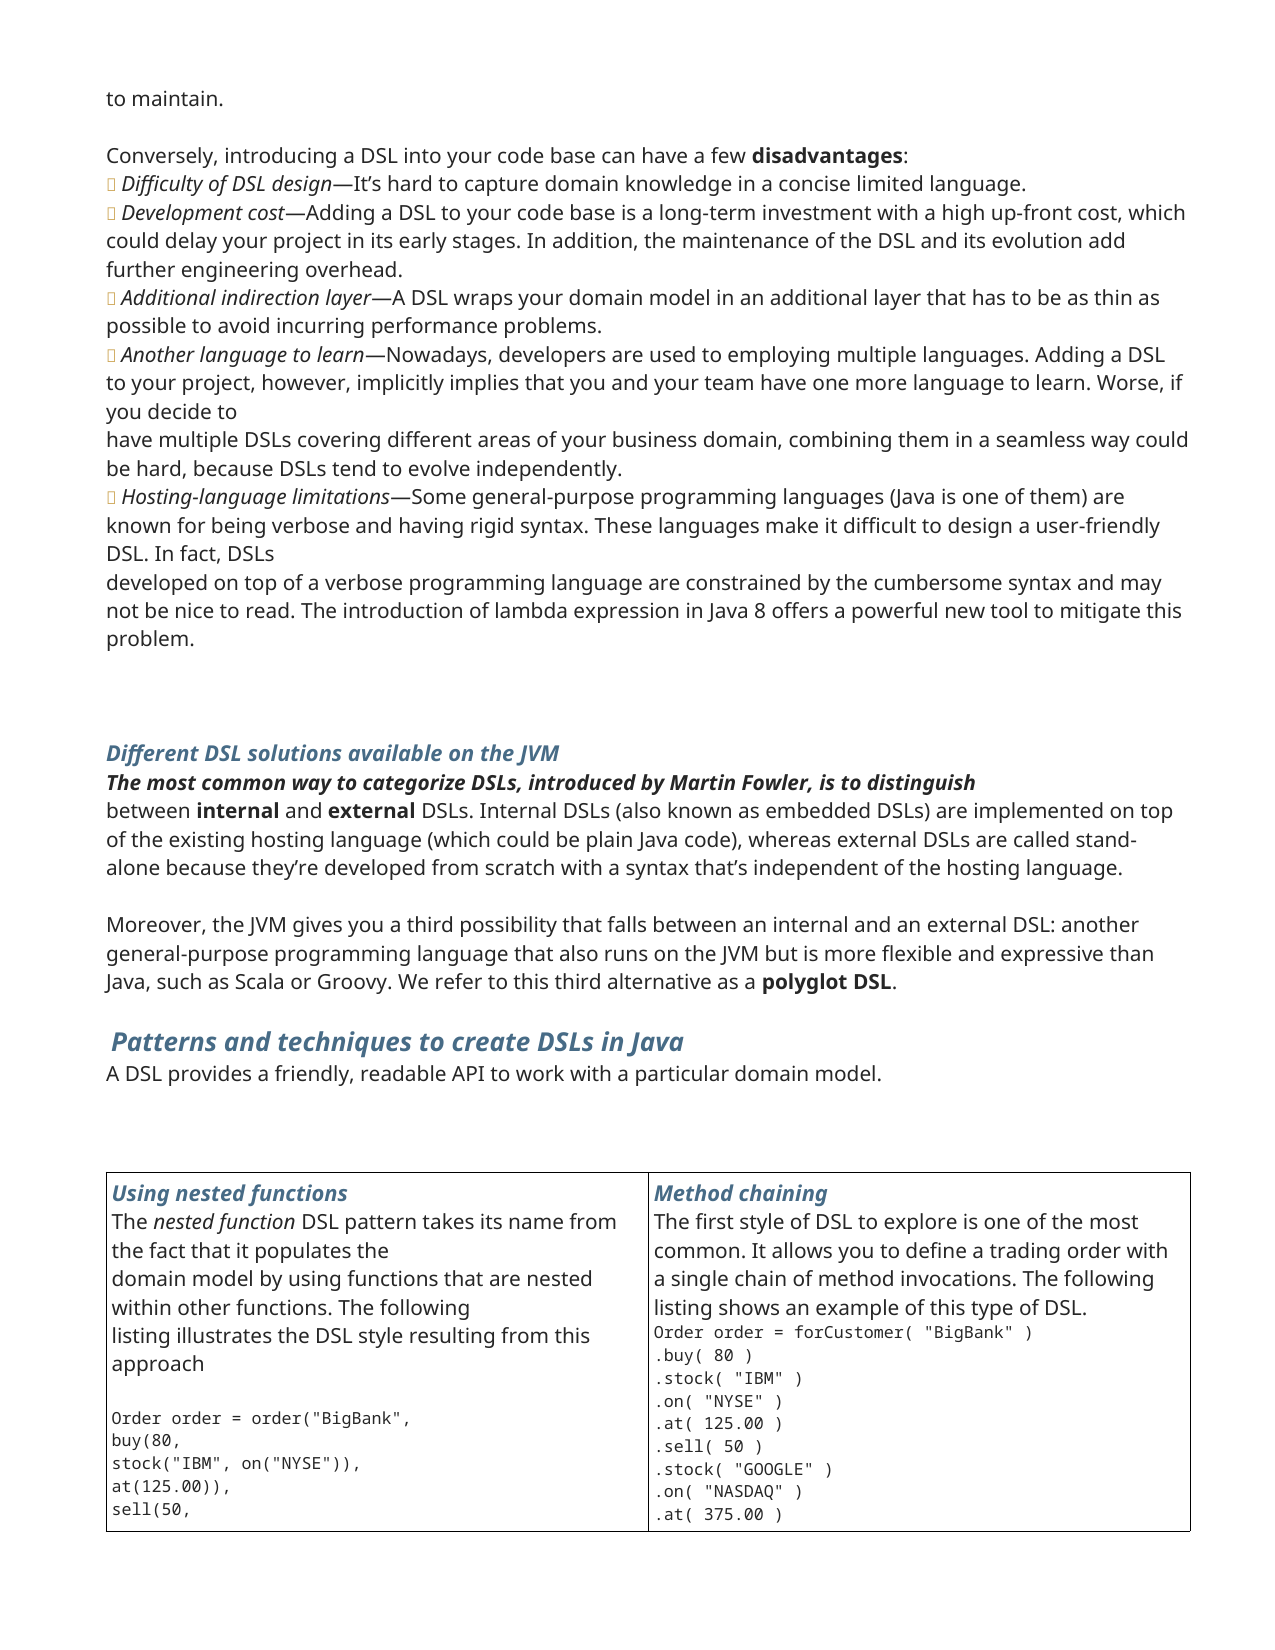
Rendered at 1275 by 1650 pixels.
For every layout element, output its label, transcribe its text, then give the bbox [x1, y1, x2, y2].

text Patterns and techniques to create DSLs in Java [106, 1024, 1190, 1059]
text Conversely, introducing a DSL into your code base can have a few disadvantages: [106, 141, 1190, 169]
text The most common way to categorize DSLs, introduced by Martin Fowler, is to distinguish [106, 768, 1190, 796]
table_header Using nested functions The nested function DSL pattern takes its name from the fact that it populates the domain model by using functions that are nested within other functions. The following listing illustrates the DSL style resulting from this approach Order order = order("BigBank", buy(80, stock("IBM", on("NYSE")), at(125.00)), sell(50, [107, 1173, 648, 1531]
table_header Method chaining The first style of DSL to explore is one of the most common. It allows you to define a trading order with a single chain of method invocations. The following listing shows an example of this type of DSL. Order order = forCustomer( "BigBank" ) .buy( 80 ) .stock( "IBM" ) .on( "NYSE" ) .at( 125.00 ) .sell( 50 ) .stock( "GOOGLE" ) .on( "NASDAQ" ) .at( 375.00 ) [649, 1173, 1190, 1531]
text  Another language to learn—Nowadays, developers are used to employing multiple languages. Adding a DSL to your project, however, implicitly implies that you and your team have one more language to learn. Worse, if you decide to [106, 340, 1190, 425]
text Moreover, the JVM gives you a third possibility that falls between an internal and an external DSL: another general-purpose programming language that also runs on the JVM but is more flexible and expressive than Java, such as Scala or Groovy. We refer to this third alternative as a polyglot DSL. [106, 910, 1190, 996]
text A DSL provides a friendly, readable API to work with a particular domain model. [106, 1059, 1190, 1088]
text between internal and external DSLs. Internal DSLs (also known as embedded DSLs) are implemented on top of the existing hosting language (which could be plain Java code), whereas external DSLs are called stand-alone because they’re developed from scratch with a syntax that’s independent of the hosting language. [106, 796, 1190, 882]
text  Additional indirection layer—A DSL wraps your domain model in an additional layer that has to be as thin as possible to avoid incurring performance problems. [106, 283, 1190, 340]
text developed on top of a verbose programming language are constrained by the cumbersome syntax and may not be nice to read. The introduction of lambda expression in Java 8 offers a powerful new tool to mitigate this problem. [106, 568, 1190, 653]
text have multiple DSLs covering different areas of your business domain, combining them in a seamless way could be hard, because DSLs tend to evolve independently. [106, 425, 1190, 482]
text  Hosting-language limitations—Some general-purpose programming languages (Java is one of them) are known for being verbose and having rigid syntax. These languages make it difficult to design a user-friendly DSL. In fact, DSLs [106, 482, 1190, 568]
text to maintain. [106, 84, 1190, 113]
text  Development cost—Adding a DSL to your code base is a long-term investment with a high up-front cost, which could delay your project in its early stages. In addition, the maintenance of the DSL and its evolution add further engineering overhead. [106, 198, 1190, 283]
text  Difficulty of DSL design—It’s hard to capture domain knowledge in a concise limited language. [106, 169, 1190, 198]
text Different DSL solutions available on the JVM [106, 738, 1190, 768]
